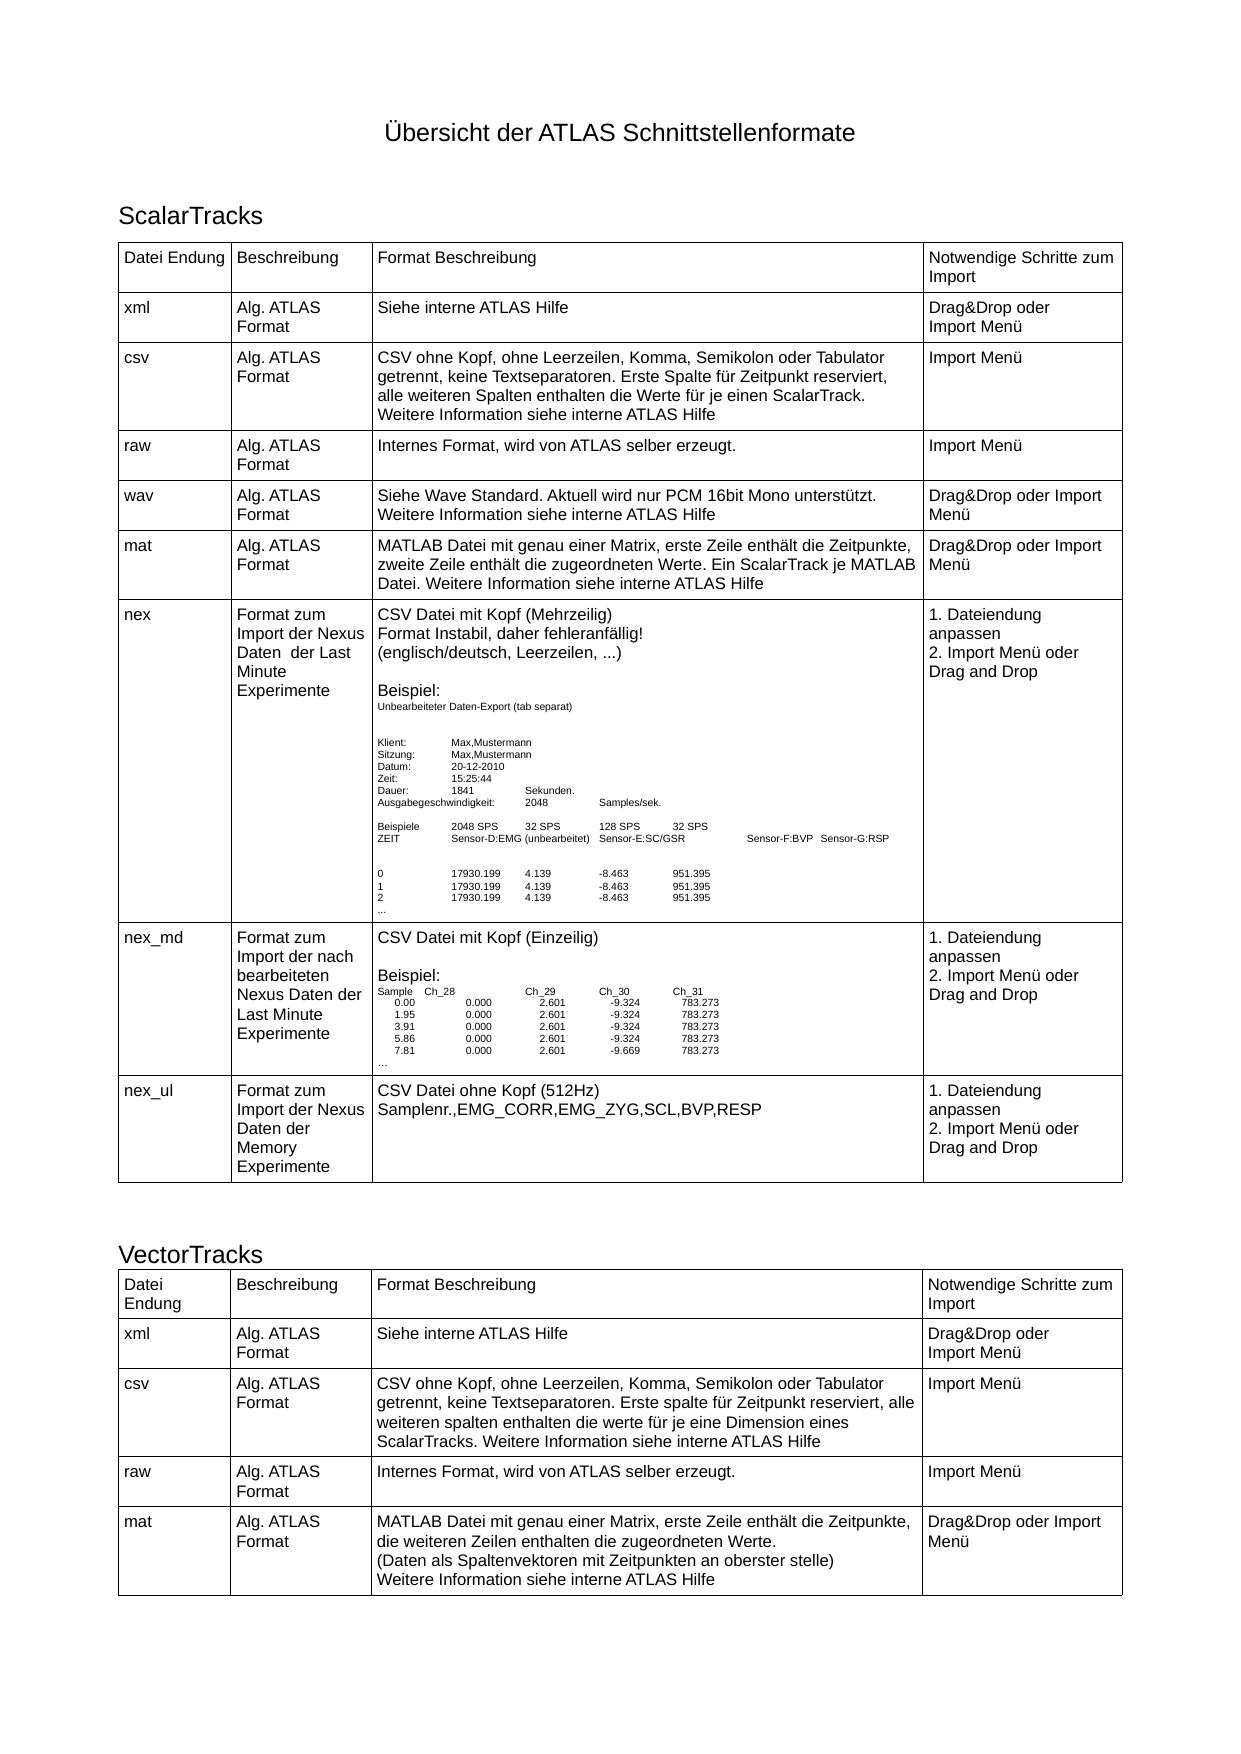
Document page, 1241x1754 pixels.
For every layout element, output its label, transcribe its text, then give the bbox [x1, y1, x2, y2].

table_cell nex_ul [119, 1076, 231, 1182]
table_cell Drag&Drop oder Import Menü [924, 531, 1122, 599]
table_header Beschreibung [231, 1270, 371, 1318]
table_cell xml [119, 293, 231, 342]
table_header Format Beschreibung [373, 243, 923, 292]
table_cell csv [119, 1369, 230, 1456]
table_cell Import Menü [924, 431, 1122, 480]
table_header Format Beschreibung [372, 1270, 922, 1318]
table_cell CSV ohne Kopf, ohne Leerzeilen, Komma, Semikolon oder Tabulator getrennt, keine Textseparatoren. Erste spalte für Zeitpunkt reserviert, alle weiteren spalten enthalten die werte für je eine Dimension eines ScalarTracks. Weitere Information siehe interne ATLAS Hilfe [372, 1369, 922, 1456]
table_header Datei Endung [119, 243, 231, 292]
table_cell Drag&Drop oder Import Menü [923, 1319, 1122, 1368]
table_cell raw [119, 1457, 230, 1506]
table_header Notwendige Schritte zum Import [924, 243, 1122, 292]
table_cell CSV ohne Kopf, ohne Leerzeilen, Komma, Semikolon oder Tabulator getrennt, keine Textseparatoren. Erste Spalte für Zeitpunkt reserviert, alle weiteren Spalten enthalten die Werte für je einen ScalarTrack. Weitere Information siehe interne ATLAS Hilfe [373, 343, 923, 430]
table_cell Format zum Import der Nexus Daten der Memory Experimente [232, 1076, 372, 1182]
table_cell Alg. ATLAS Format [231, 1457, 371, 1506]
table_cell Import Menü [923, 1457, 1122, 1506]
table_cell wav [119, 481, 231, 530]
table_cell Alg. ATLAS Format [232, 293, 372, 342]
table_cell 1. Dateiendung anpassen 2. Import Menü oder Drag and Drop [924, 923, 1122, 1075]
table_cell Internes Format, wird von ATLAS selber erzeugt. [373, 431, 923, 480]
table_cell Alg. ATLAS Format [231, 1507, 371, 1594]
table_cell Siehe interne ATLAS Hilfe [373, 293, 923, 342]
table_cell Import Menü [924, 343, 1122, 430]
table_cell Alg. ATLAS Format [232, 531, 372, 599]
table_cell Import Menü [923, 1369, 1122, 1456]
table_cell 1. Dateiendung anpassen 2. Import Menü oder Drag and Drop [924, 1076, 1122, 1182]
table_cell csv [119, 343, 231, 430]
table_cell Alg. ATLAS Format [231, 1319, 371, 1368]
table_cell MATLAB Datei mit genau einer Matrix, erste Zeile enthält die Zeitpunkte, die weiteren Zeilen enthalten die zugeordneten Werte. (Daten als Spaltenvektoren mit Zeitpunkten an oberster stelle) Weitere Information siehe interne ATLAS Hilfe [372, 1507, 922, 1594]
table_cell CSV Datei ohne Kopf (512Hz) Samplenr.,EMG_CORR,EMG_ZYG,SCL,BVP,RESP [373, 1076, 923, 1182]
table_cell nex_md [119, 923, 231, 1075]
table_cell mat [119, 1507, 230, 1594]
table_cell Drag&Drop oder Import Menü [924, 481, 1122, 530]
table_cell Drag&Drop oder Import Menü [923, 1507, 1122, 1594]
table_cell CSV Datei mit Kopf (Einzeilig) Beispiel: Sample Ch_28 Ch_29 Ch_30 Ch_31 0.00 0.000 2.601 -9.324 783.273 1.95 0.000 2.601 -9.324 783.273 3.91 0.000 2.601 -9.324 783.273 5.86 0.000 2.601 -9.324 783.273 7.81 0.000 2.601 -9.669 783.273 … [373, 923, 923, 1075]
table_cell Siehe Wave Standard. Aktuell wird nur PCM 16bit Mono unterstützt. Weitere Information siehe interne ATLAS Hilfe [373, 481, 923, 530]
table_cell Alg. ATLAS Format [232, 481, 372, 530]
text VectorTracks [118, 1240, 1122, 1268]
text ScalarTracks [118, 201, 1122, 229]
table_cell 1. Dateiendung anpassen 2. Import Menü oder Drag and Drop [924, 600, 1122, 922]
table_cell Alg. ATLAS Format [232, 343, 372, 430]
table_header Notwendige Schritte zum Import [923, 1270, 1122, 1318]
table_header Beschreibung [232, 243, 372, 292]
text Übersicht der ATLAS Schnittstellenformate [118, 118, 1122, 147]
table_cell nex [119, 600, 231, 922]
table_cell Drag&Drop oder Import Menü [924, 293, 1122, 342]
table_cell Format zum Import der nach bearbeiteten Nexus Daten der Last Minute Experimente [232, 923, 372, 1075]
table_cell raw [119, 431, 231, 480]
table_cell mat [119, 531, 231, 599]
table_cell Alg. ATLAS Format [232, 431, 372, 480]
table_cell MATLAB Datei mit genau einer Matrix, erste Zeile enthält die Zeitpunkte, zweite Zeile enthält die zugeordneten Werte. Ein ScalarTrack je MATLAB Datei. Weitere Information siehe interne ATLAS Hilfe [373, 531, 923, 599]
table_cell Internes Format, wird von ATLAS selber erzeugt. [372, 1457, 922, 1506]
table_cell Format zum Import der Nexus Daten der Last Minute Experimente [232, 600, 372, 922]
table_cell Alg. ATLAS Format [231, 1369, 371, 1456]
table_cell Siehe interne ATLAS Hilfe [372, 1319, 922, 1368]
table_cell CSV Datei mit Kopf (Mehrzeilig) Format Instabil, daher fehleranfällig! (englisch/deutsch, Leerzeilen, ...) Beispiel: Unbearbeiteter Daten-Export (tab separat) Klient: Max,Mustermann Sitzung: Max,Mustermann Datum: 20-12-2010 Zeit: 15:25:44 Dauer: 1841 Sekunden. Ausgabegeschwindigkeit: 2048 Samples/sek. Beispiele 2048 SPS 32 SPS 128 SPS 32 SPS ZEIT Sensor-D:EMG (unbearbeitet) Sensor-E:SC/GSR Sensor-F:BVP Sensor-G:RSP 0 17930.199 4.139 -8.463 951.395 1 17930.199 4.139 -8.463 951.395 2 17930.199 4.139 -8.463 951.395 ... [373, 600, 923, 922]
table_cell xml [119, 1319, 230, 1368]
table_header Datei Endung [119, 1270, 230, 1318]
